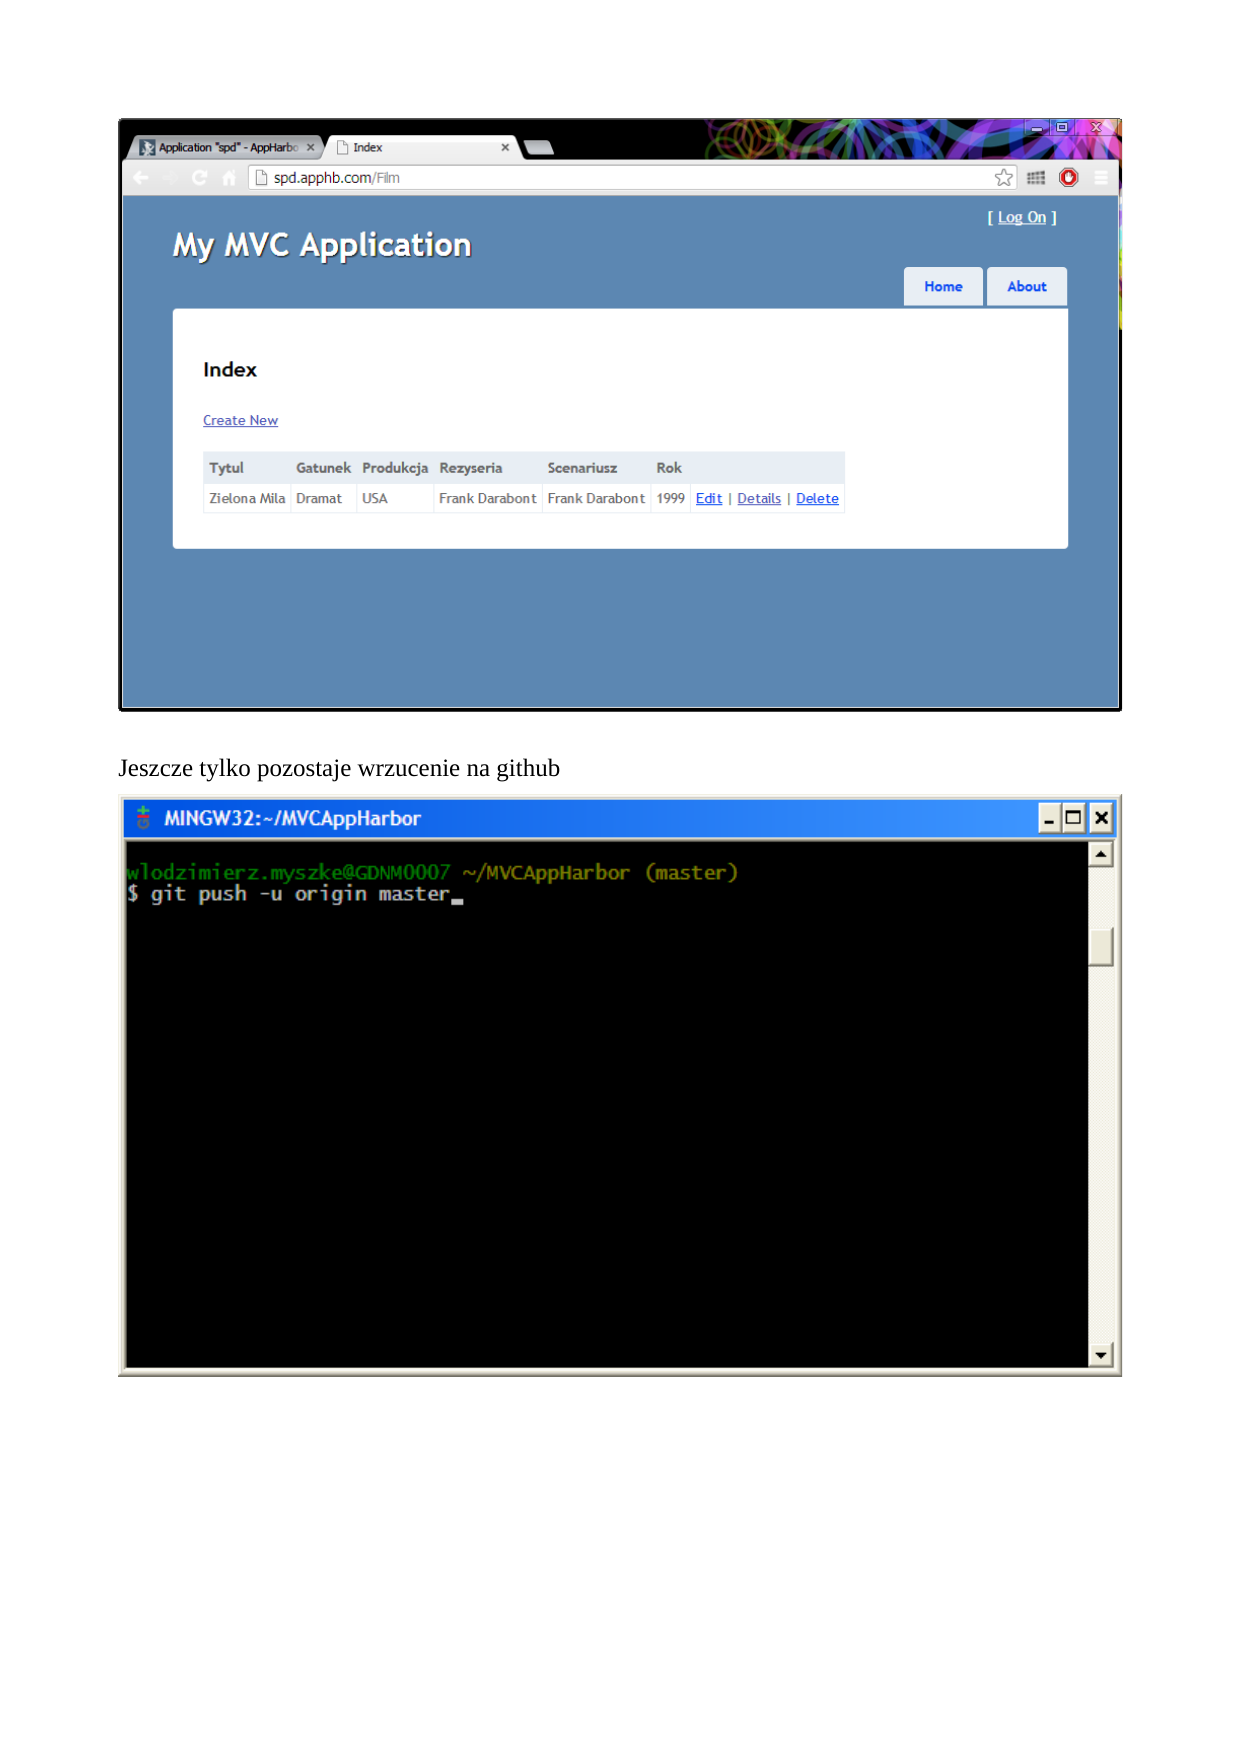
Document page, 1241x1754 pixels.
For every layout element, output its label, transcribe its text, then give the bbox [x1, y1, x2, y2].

picture [118, 118, 1123, 712]
picture [118, 794, 1123, 1377]
text Jeszcze tylko pozostaje wrzucenie na github [118, 753, 1122, 782]
